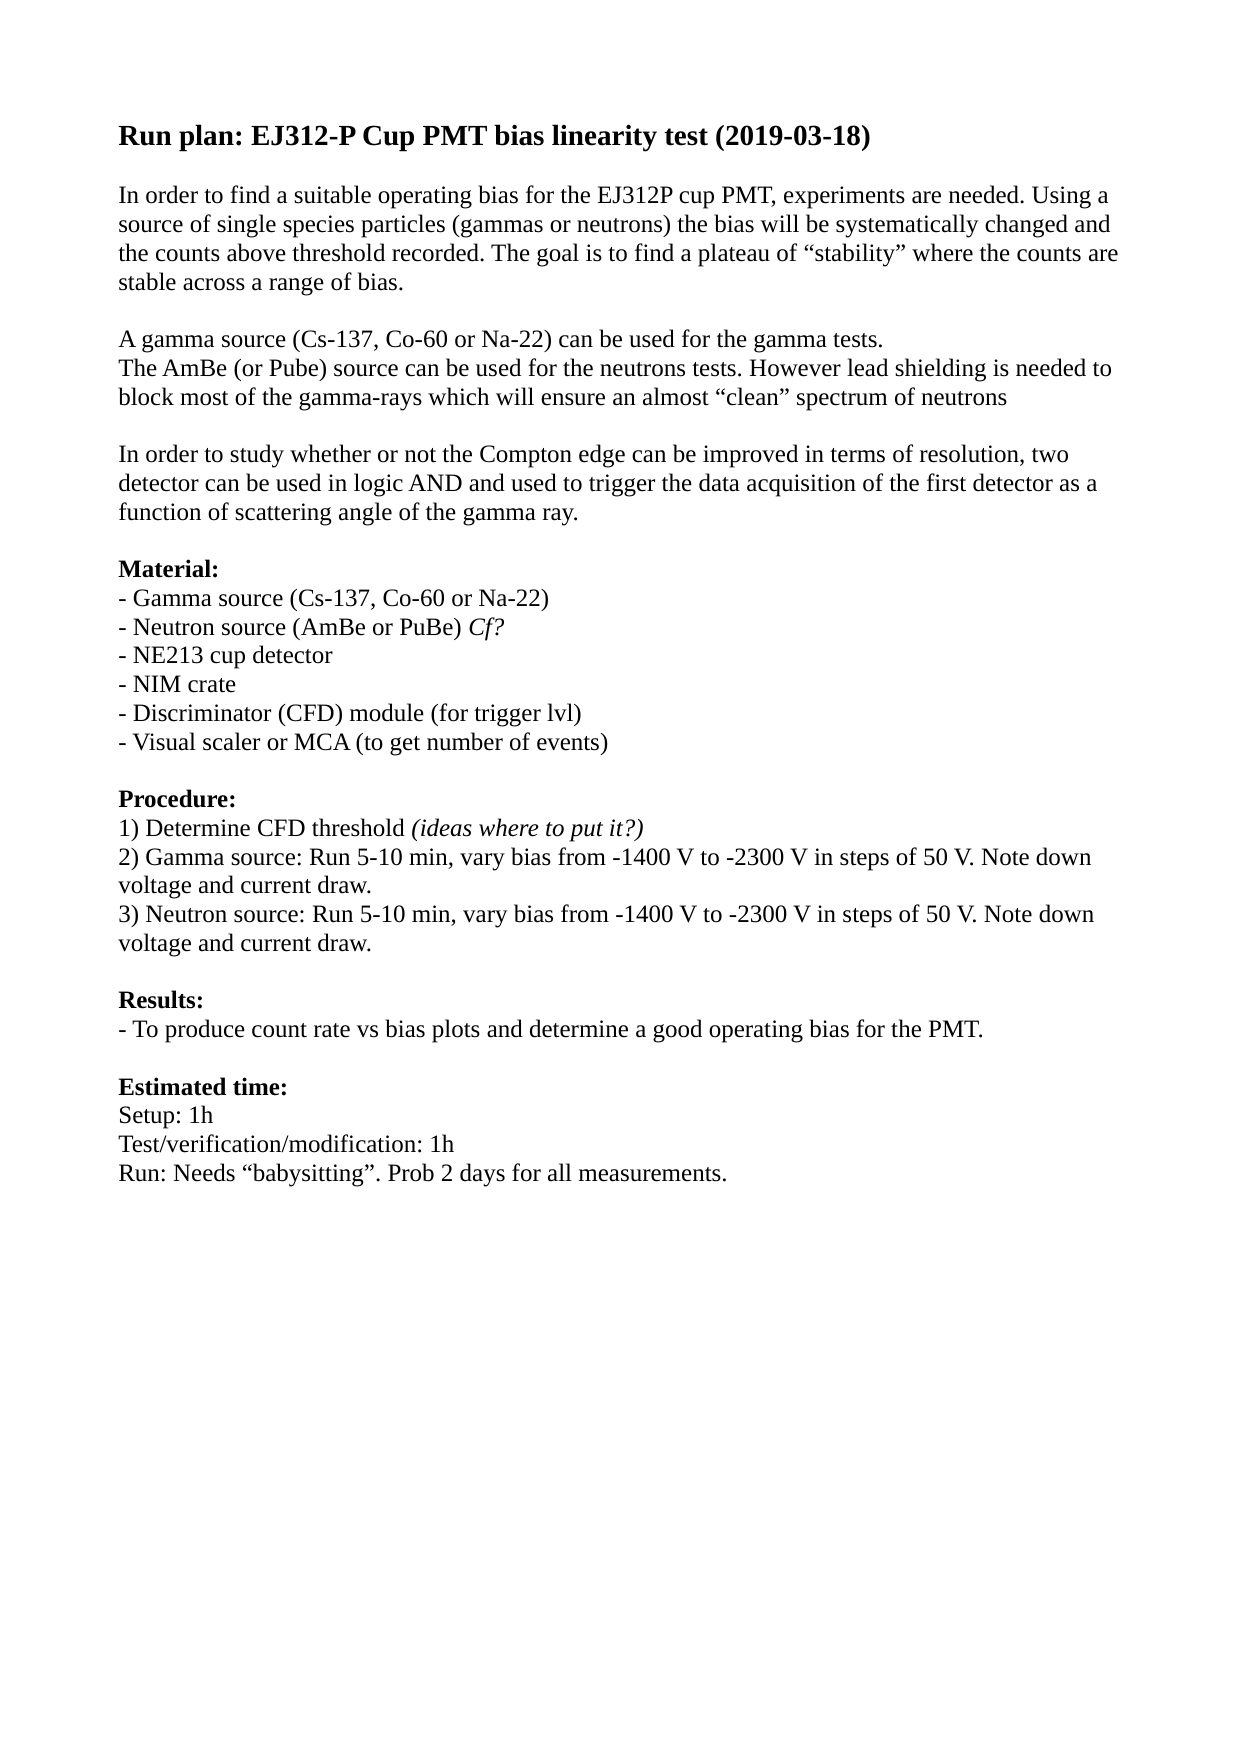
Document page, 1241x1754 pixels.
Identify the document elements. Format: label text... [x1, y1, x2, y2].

text 3) Neutron source: Run 5-10 min, vary bias from -1400 V to -2300 V in steps of 50 V. Note down voltage and current draw. [118, 899, 1122, 957]
text 1) Determine CFD threshold (ideas where to put it?) 2) Gamma source: Run 5-10 min, vary bias from -1400 V to -2300 V in steps of 50 V. Note down voltage and current draw. [118, 813, 1122, 899]
text Run: Needs “babysitting”. Prob 2 days for all measurements. [118, 1158, 1122, 1187]
text Run plan: EJ312-P Cup PMT bias linearity test (2019-03-18) [118, 118, 1122, 152]
text Estimated time: [118, 1072, 1122, 1100]
text In order to study whether or not the Compton edge can be improved in terms of resolution, two detector can be used in logic AND and used to trigger the data acquisition of the first detector as a function of scattering angle of the gamma ray. [118, 439, 1122, 525]
text - Gamma source (Cs-137, Co-60 or Na-22) - Neutron source (AmBe or PuBe) Cf? [118, 583, 1122, 640]
text - Visual scaler or MCA (to get number of events) [118, 727, 1122, 755]
text In order to find a suitable operating bias for the EJ312P cup PMT, experiments are needed. Using a source of single species particles (gammas or neutrons) the bias will be systematically changed and the counts above threshold recorded. The goal is to find a plateau of “stability” where the counts are stable across a range of bias. A gamma source (Cs-137, Co-60 or Na-22) can be used for the gamma tests. The AmBe (or Pube) source can be used for the neutrons tests. However lead shielding is needed to block most of the gamma-rays which will ensure an almost “clean” spectrum of neutrons [118, 180, 1122, 410]
text Material: [118, 525, 1122, 583]
text - NIM crate [118, 669, 1122, 698]
text Results: - To produce count rate vs bias plots and determine a good operating bias for the PMT. [118, 957, 1122, 1043]
text Setup: 1h [118, 1100, 1122, 1129]
text - NE213 cup detector [118, 640, 1122, 669]
text Test/verification/modification: 1h [118, 1129, 1122, 1158]
text - Discriminator (CFD) module (for trigger lvl) [118, 698, 1122, 727]
text Procedure: [118, 784, 1122, 813]
